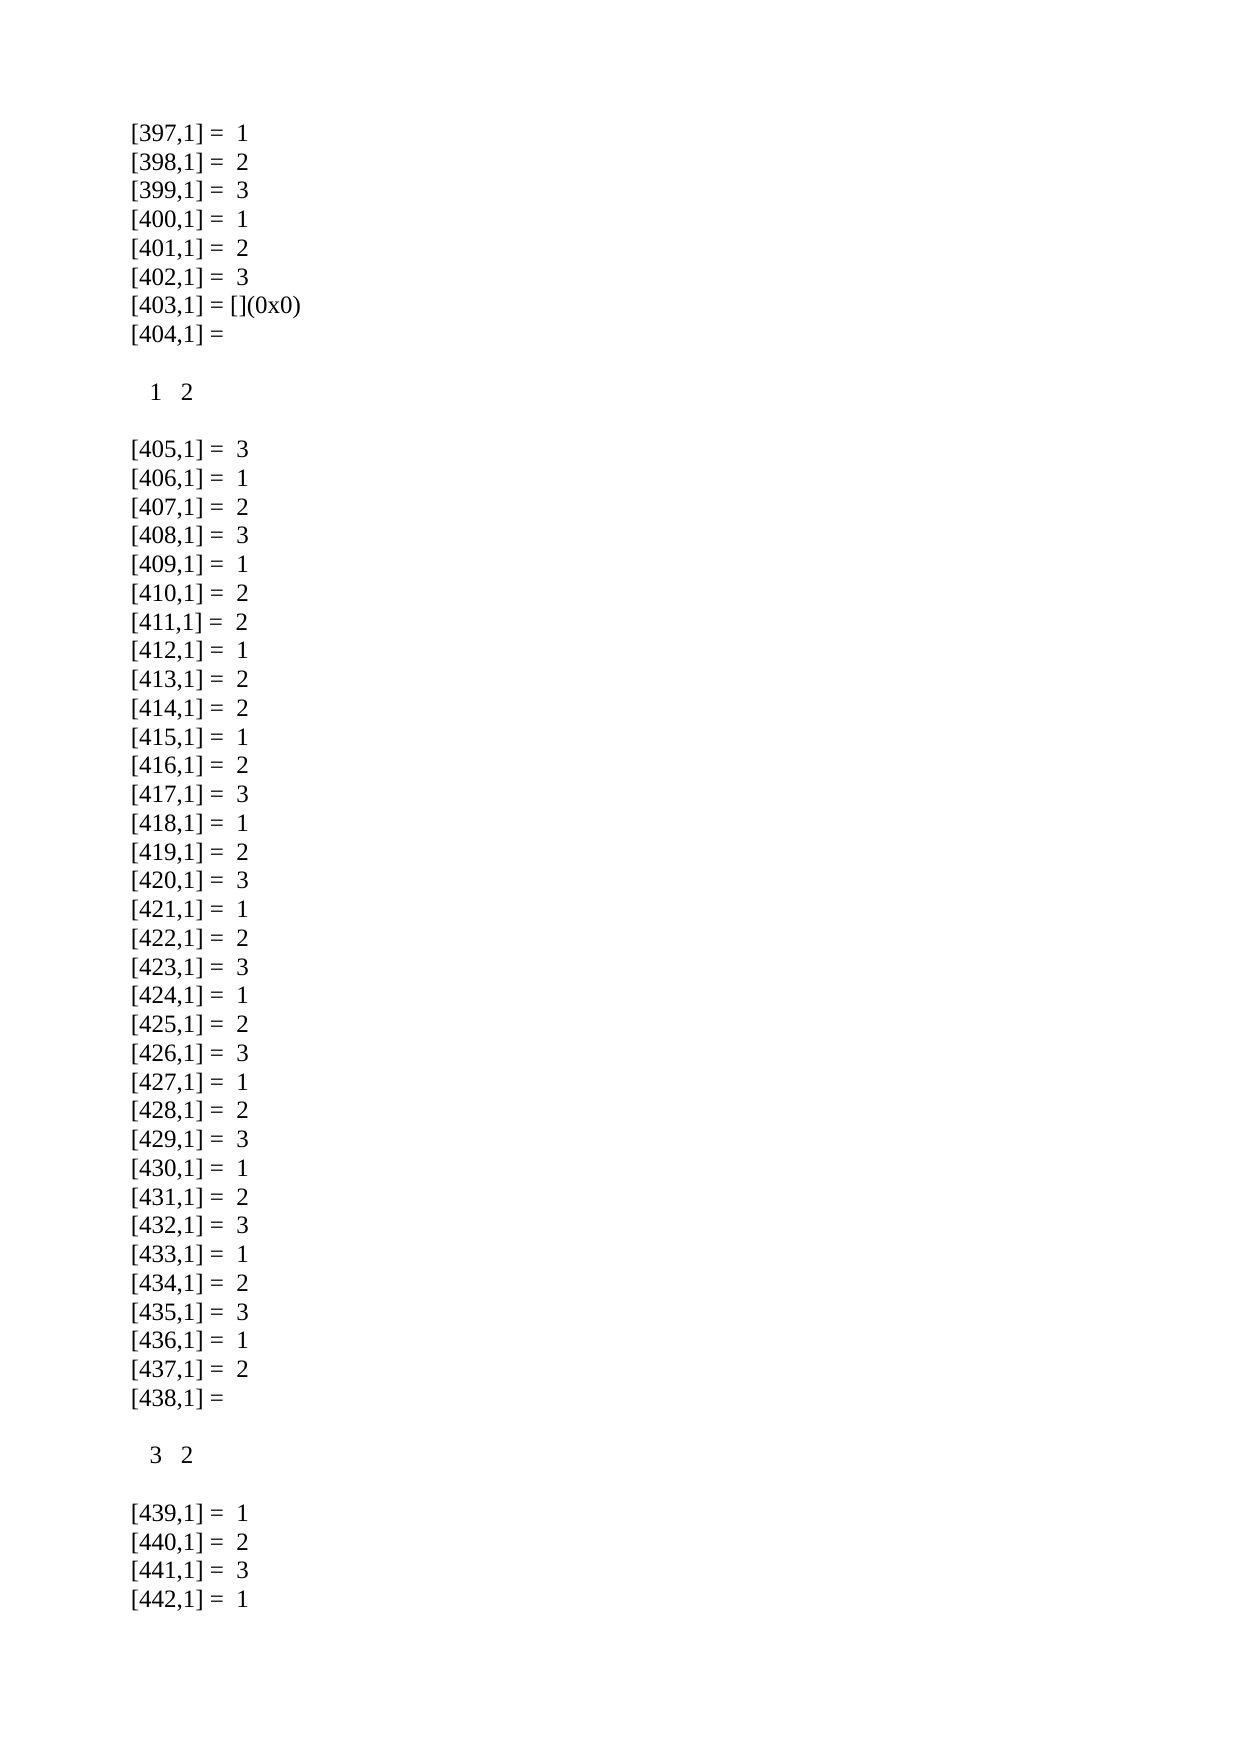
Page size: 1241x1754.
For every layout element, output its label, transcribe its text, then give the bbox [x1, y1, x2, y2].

text [438,1] = [118, 1383, 1122, 1412]
text [397,1] = 1 [118, 118, 1122, 147]
text [410,1] = 2 [118, 578, 1122, 607]
text [422,1] = 2 [118, 923, 1122, 952]
text [412,1] = 1 [118, 636, 1122, 664]
text [436,1] = 1 [118, 1326, 1122, 1354]
text [417,1] = 3 [118, 779, 1122, 808]
text [439,1] = 1 [118, 1498, 1122, 1527]
text [429,1] = 3 [118, 1124, 1122, 1153]
text [401,1] = 2 [118, 233, 1122, 262]
text [419,1] = 2 [118, 837, 1122, 866]
text 1 2 [118, 377, 1122, 406]
text [402,1] = 3 [118, 262, 1122, 291]
text [423,1] = 3 [118, 952, 1122, 981]
text [399,1] = 3 [118, 176, 1122, 204]
text [435,1] = 3 [118, 1297, 1122, 1326]
text [440,1] = 2 [118, 1527, 1122, 1556]
text [413,1] = 2 [118, 664, 1122, 693]
text [434,1] = 2 [118, 1268, 1122, 1297]
text [441,1] = 3 [118, 1556, 1122, 1584]
text [409,1] = 1 [118, 549, 1122, 578]
text [407,1] = 2 [118, 492, 1122, 521]
text [425,1] = 2 [118, 1009, 1122, 1038]
text [408,1] = 3 [118, 521, 1122, 549]
text [414,1] = 2 [118, 693, 1122, 722]
text [442,1] = 1 [118, 1584, 1122, 1613]
text [418,1] = 1 [118, 808, 1122, 837]
text [416,1] = 2 [118, 751, 1122, 779]
text [405,1] = 3 [118, 434, 1122, 463]
text [431,1] = 2 [118, 1182, 1122, 1211]
text [437,1] = 2 [118, 1354, 1122, 1383]
text [398,1] = 2 [118, 147, 1122, 176]
text [404,1] = [118, 319, 1122, 348]
text [421,1] = 1 [118, 894, 1122, 923]
text [430,1] = 1 [118, 1153, 1122, 1182]
text [406,1] = 1 [118, 463, 1122, 492]
text [428,1] = 2 [118, 1096, 1122, 1124]
text [420,1] = 3 [118, 866, 1122, 894]
text [411,1] = 2 [118, 607, 1122, 636]
text [432,1] = 3 [118, 1211, 1122, 1239]
text [424,1] = 1 [118, 981, 1122, 1009]
text [426,1] = 3 [118, 1038, 1122, 1067]
text [403,1] = [](0x0) [118, 291, 1122, 319]
text [400,1] = 1 [118, 204, 1122, 233]
text [433,1] = 1 [118, 1239, 1122, 1268]
text [415,1] = 1 [118, 722, 1122, 751]
text 3 2 [118, 1441, 1122, 1469]
text [427,1] = 1 [118, 1067, 1122, 1096]
